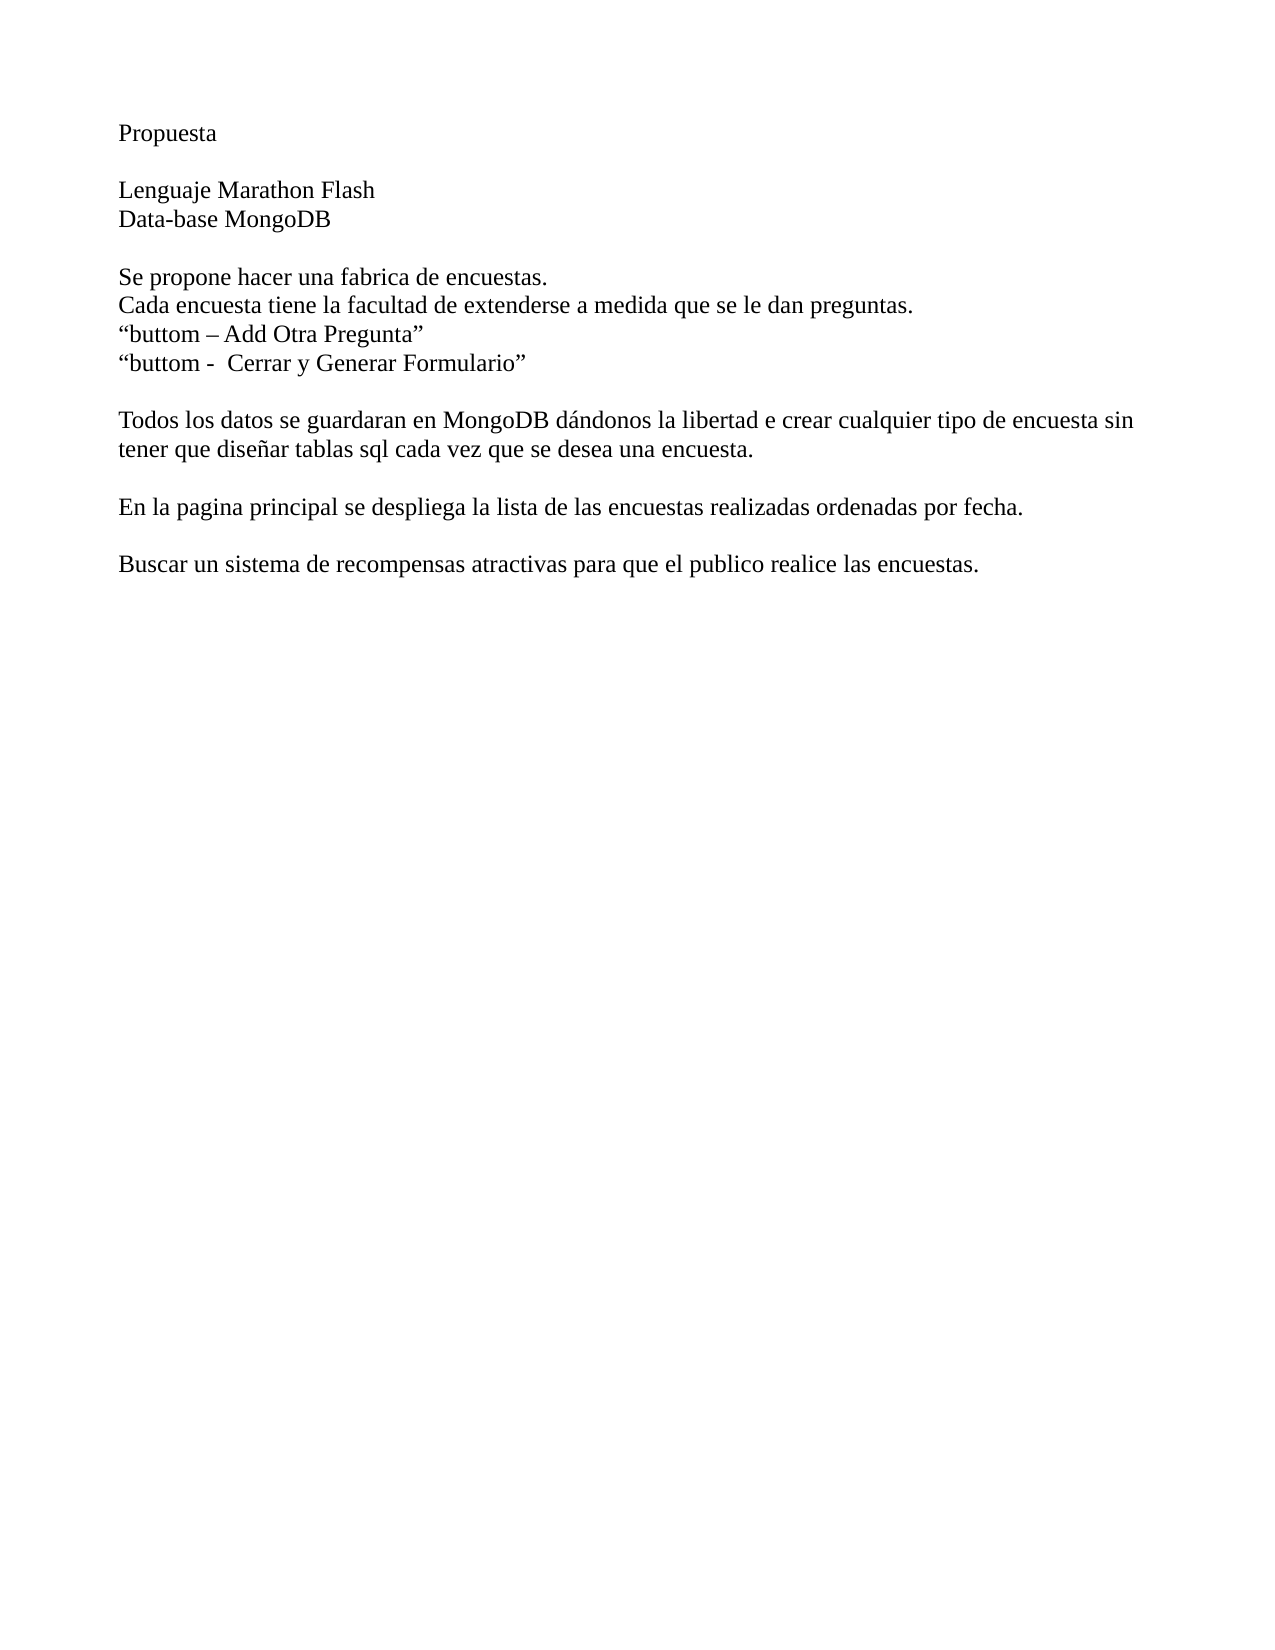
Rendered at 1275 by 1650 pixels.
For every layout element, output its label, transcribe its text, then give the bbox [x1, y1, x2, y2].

text Data-base MongoDB [118, 204, 1157, 233]
text Se propone hacer una fabrica de encuestas. [118, 262, 1157, 291]
text Todos los datos se guardaran en MongoDB dándonos la libertad e crear cualquier tipo de encuesta sin tener que diseñar tablas sql cada vez que se desea una encuesta. [118, 406, 1157, 463]
text Propuesta [118, 118, 1157, 147]
text Lenguaje Marathon Flash [118, 176, 1157, 204]
text “buttom - Cerrar y Generar Formulario” [118, 348, 1157, 377]
text Cada encuesta tiene la facultad de extenderse a medida que se le dan preguntas. [118, 291, 1157, 319]
text Buscar un sistema de recompensas atractivas para que el publico realice las encuestas. [118, 549, 1157, 578]
text “buttom – Add Otra Pregunta” [118, 319, 1157, 348]
text En la pagina principal se despliega la lista de las encuestas realizadas ordenadas por fecha. [118, 492, 1157, 521]
